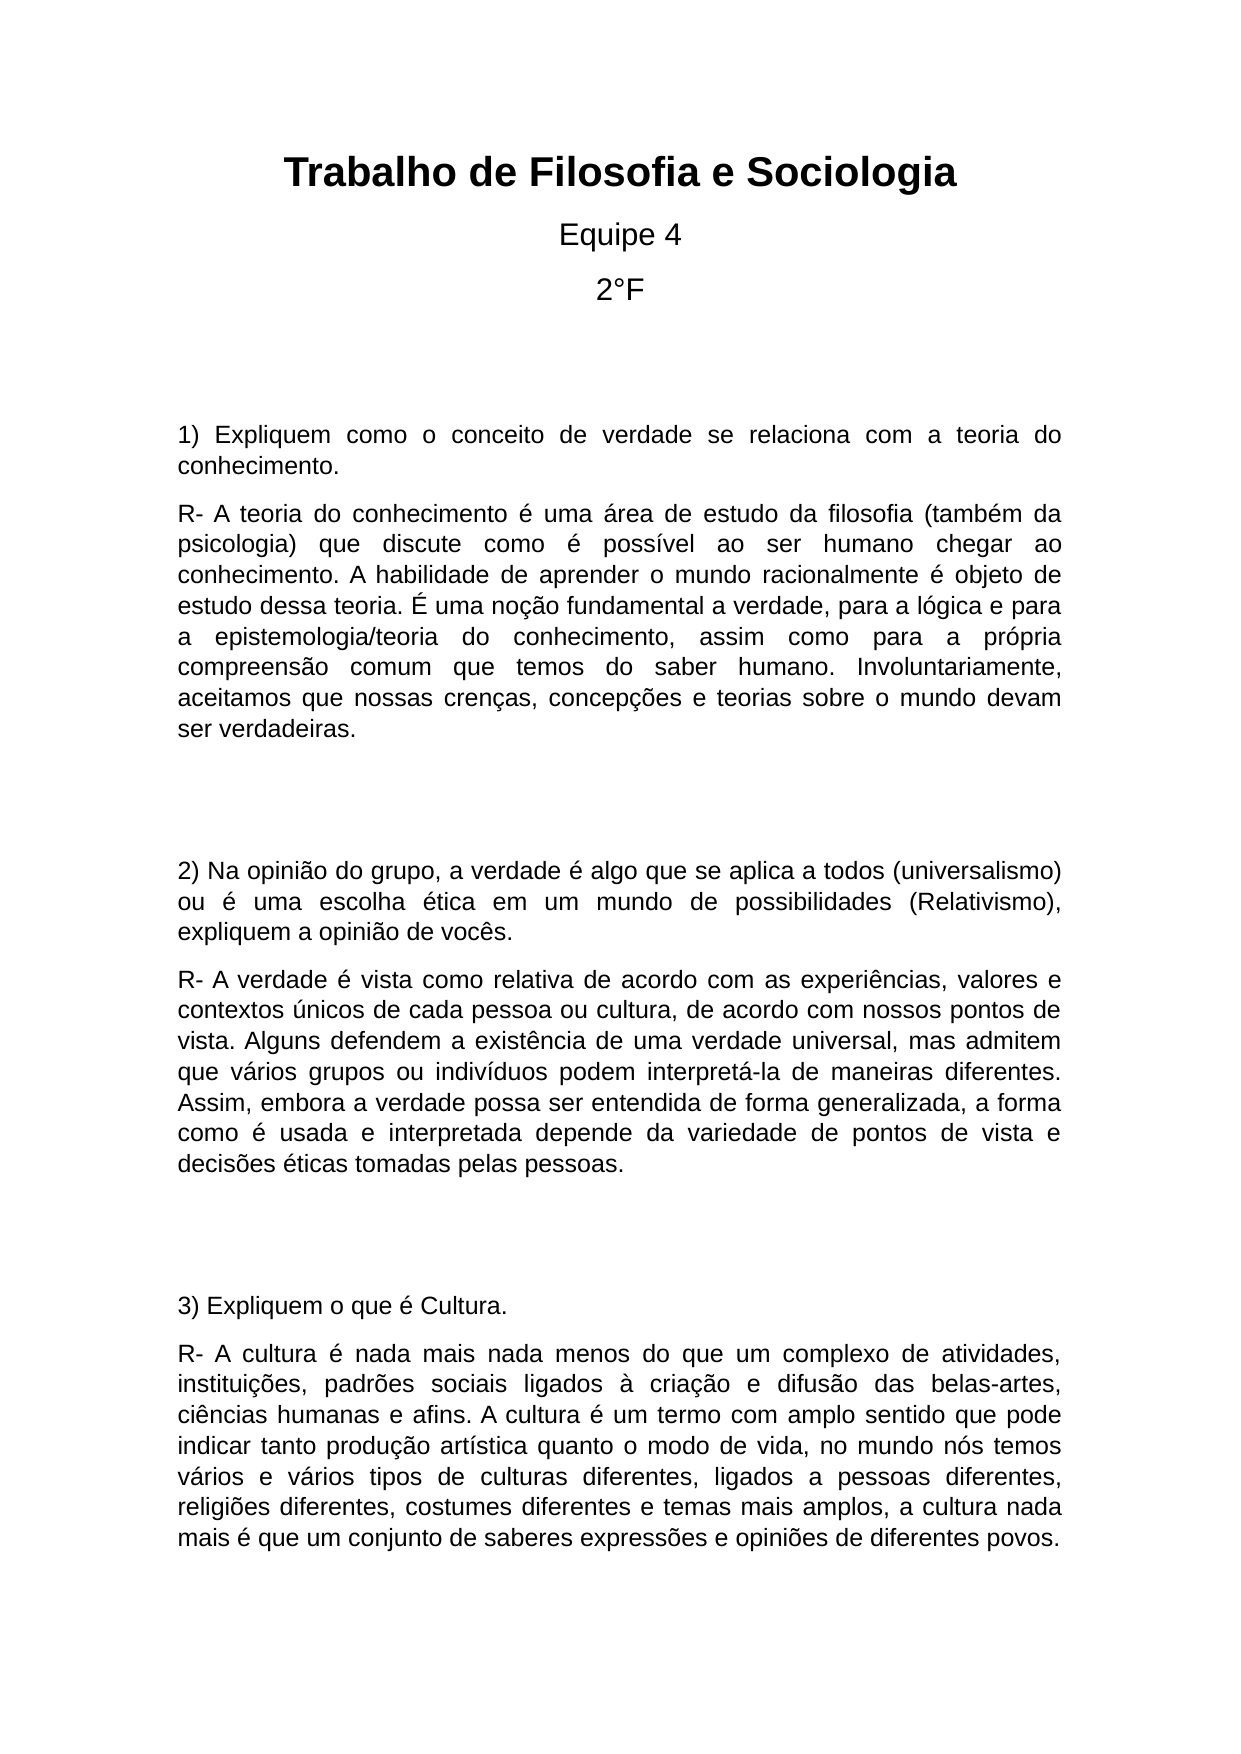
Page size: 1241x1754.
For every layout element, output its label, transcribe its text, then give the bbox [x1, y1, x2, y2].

text 3) Expliquem o que é Cultura. [177, 1291, 1063, 1320]
text Equipe 4 [177, 216, 1063, 251]
text 2°F [177, 271, 1063, 307]
text 1) Expliquem como o conceito de verdade se relaciona com a teoria do conhecimento. [177, 421, 1063, 480]
text R- A teoria do conhecimento é uma área de estudo da filosofia (também da psicologia) que discute como é possível ao ser humano chegar ao conhecimento. A habilidade de aprender o mundo racionalmente é objeto de estudo dessa teoria. É uma noção fundamental a verdade, para a lógica e para a epistemologia/teoria do conhecimento, assim como para a própria compreensão comum que temos do saber humano. Involuntariamente, aceitamos que nossas crenças, concepções e teorias sobre o mundo devam ser verdadeiras. [177, 499, 1063, 742]
text R- A verdade é vista como relativa de acordo com as experiências, valores e contextos únicos de cada pessoa ou cultura, de acordo com nossos pontos de vista. Alguns defendem a existência de uma verdade universal, mas admitem que vários grupos ou indivíduos podem interpretá-la de maneiras diferentes. Assim, embora a verdade possa ser entendida de forma generalizada, a forma como é usada e interpretada depende da variedade de pontos de vista e decisões éticas tomadas pelas pessoas. [177, 965, 1063, 1178]
text 2) Na opinião do grupo, a verdade é algo que se aplica a todos (universalismo) ou é uma escolha ética em um mundo de possibilidades (Relativismo), expliquem a opinião de vocês. [177, 856, 1063, 946]
text Trabalho de Filosofia e Sociologia [177, 148, 1063, 196]
text R- A cultura é nada mais nada menos do que um complexo de atividades, instituições, padrões sociais ligados à criação e difusão das belas-artes, ciências humanas e afins. A cultura é um termo com amplo sentido que pode indicar tanto produção artística quanto o modo de vida, no mundo nós temos vários e vários tipos de culturas diferentes, ligados a pessoas diferentes, religiões diferentes, costumes diferentes e temas mais amplos, a cultura nada mais é que um conjunto de saberes expressões e opiniões de diferentes povos. [177, 1339, 1063, 1552]
